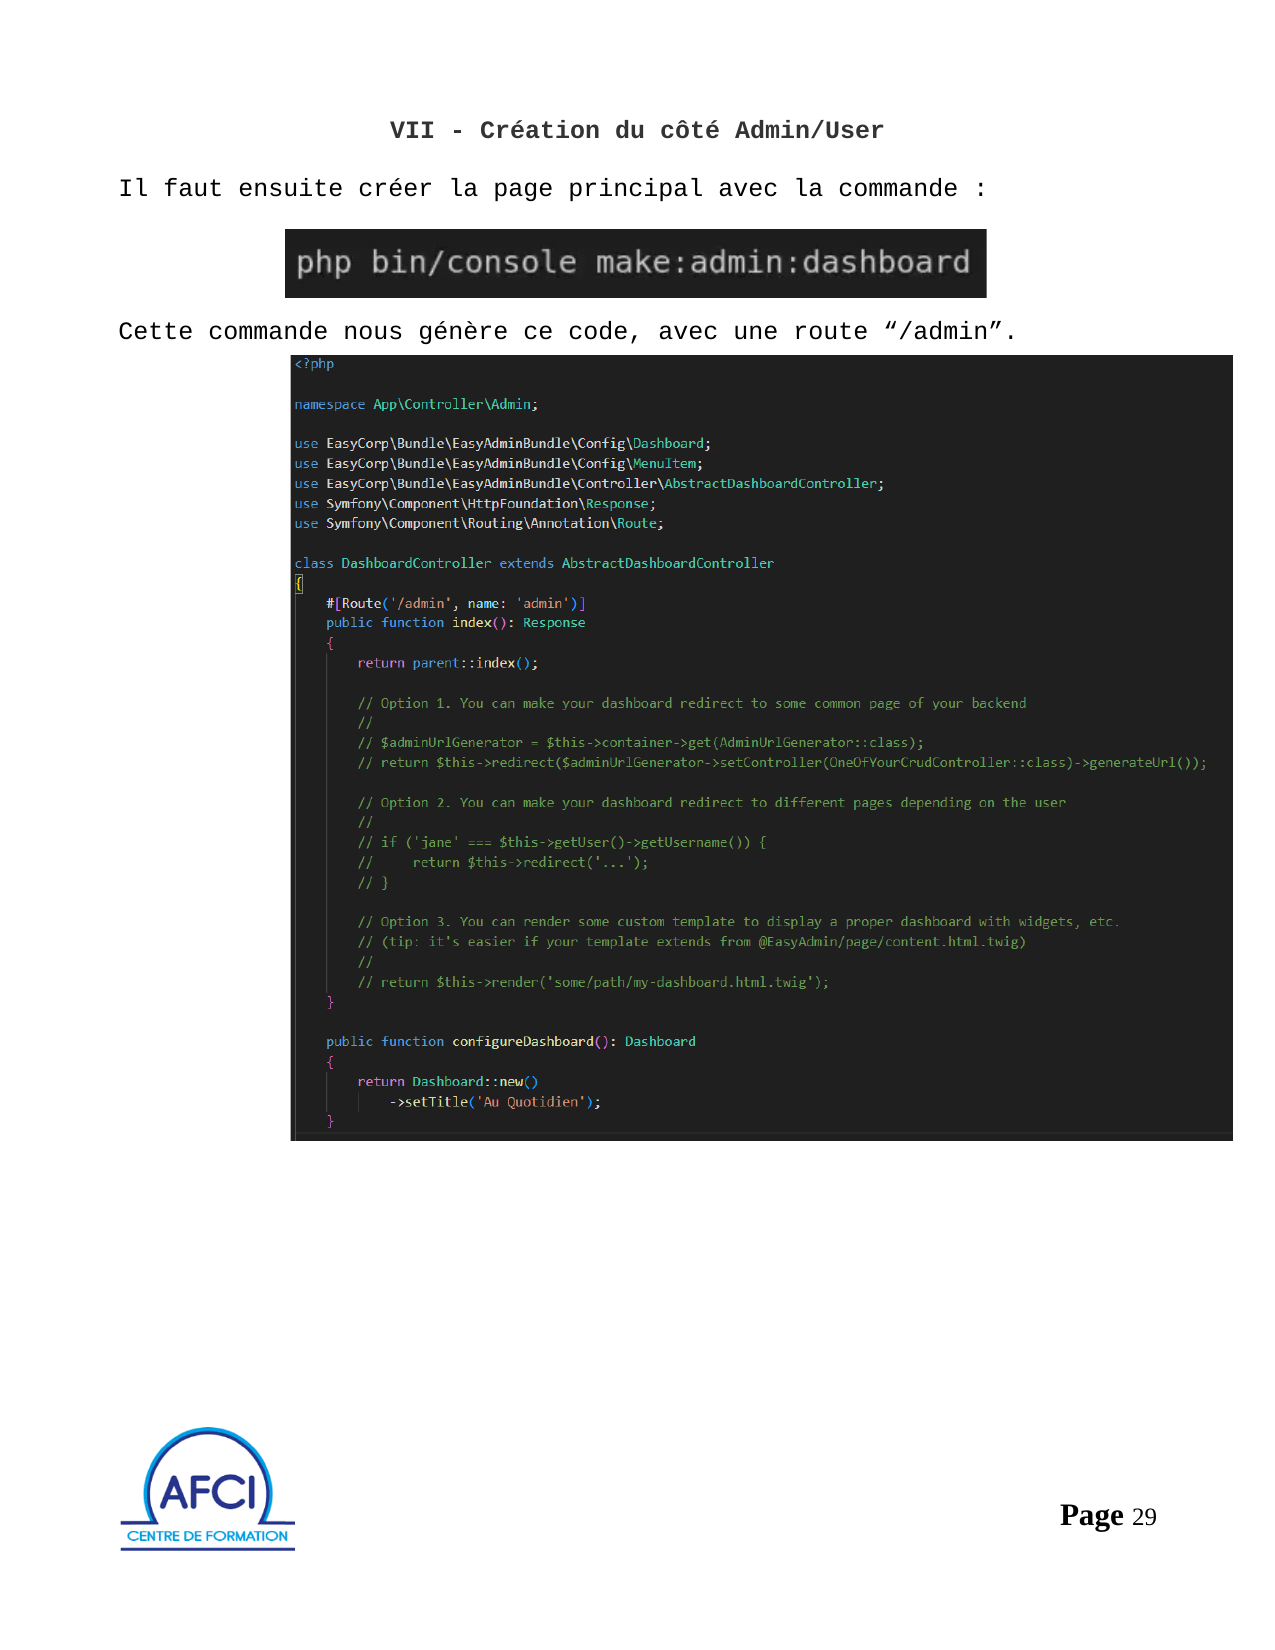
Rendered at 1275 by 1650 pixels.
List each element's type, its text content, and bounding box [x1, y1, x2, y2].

picture [285, 229, 987, 298]
text VII - Création du côté Admin/User [118, 118, 1157, 146]
text Cette commande nous génère ce code, avec une route “/admin”. [118, 318, 1157, 347]
picture [290, 355, 1233, 1141]
picture [120, 1427, 295, 1551]
text Il faut ensuite créer la page principal avec la commande : [118, 175, 1157, 203]
